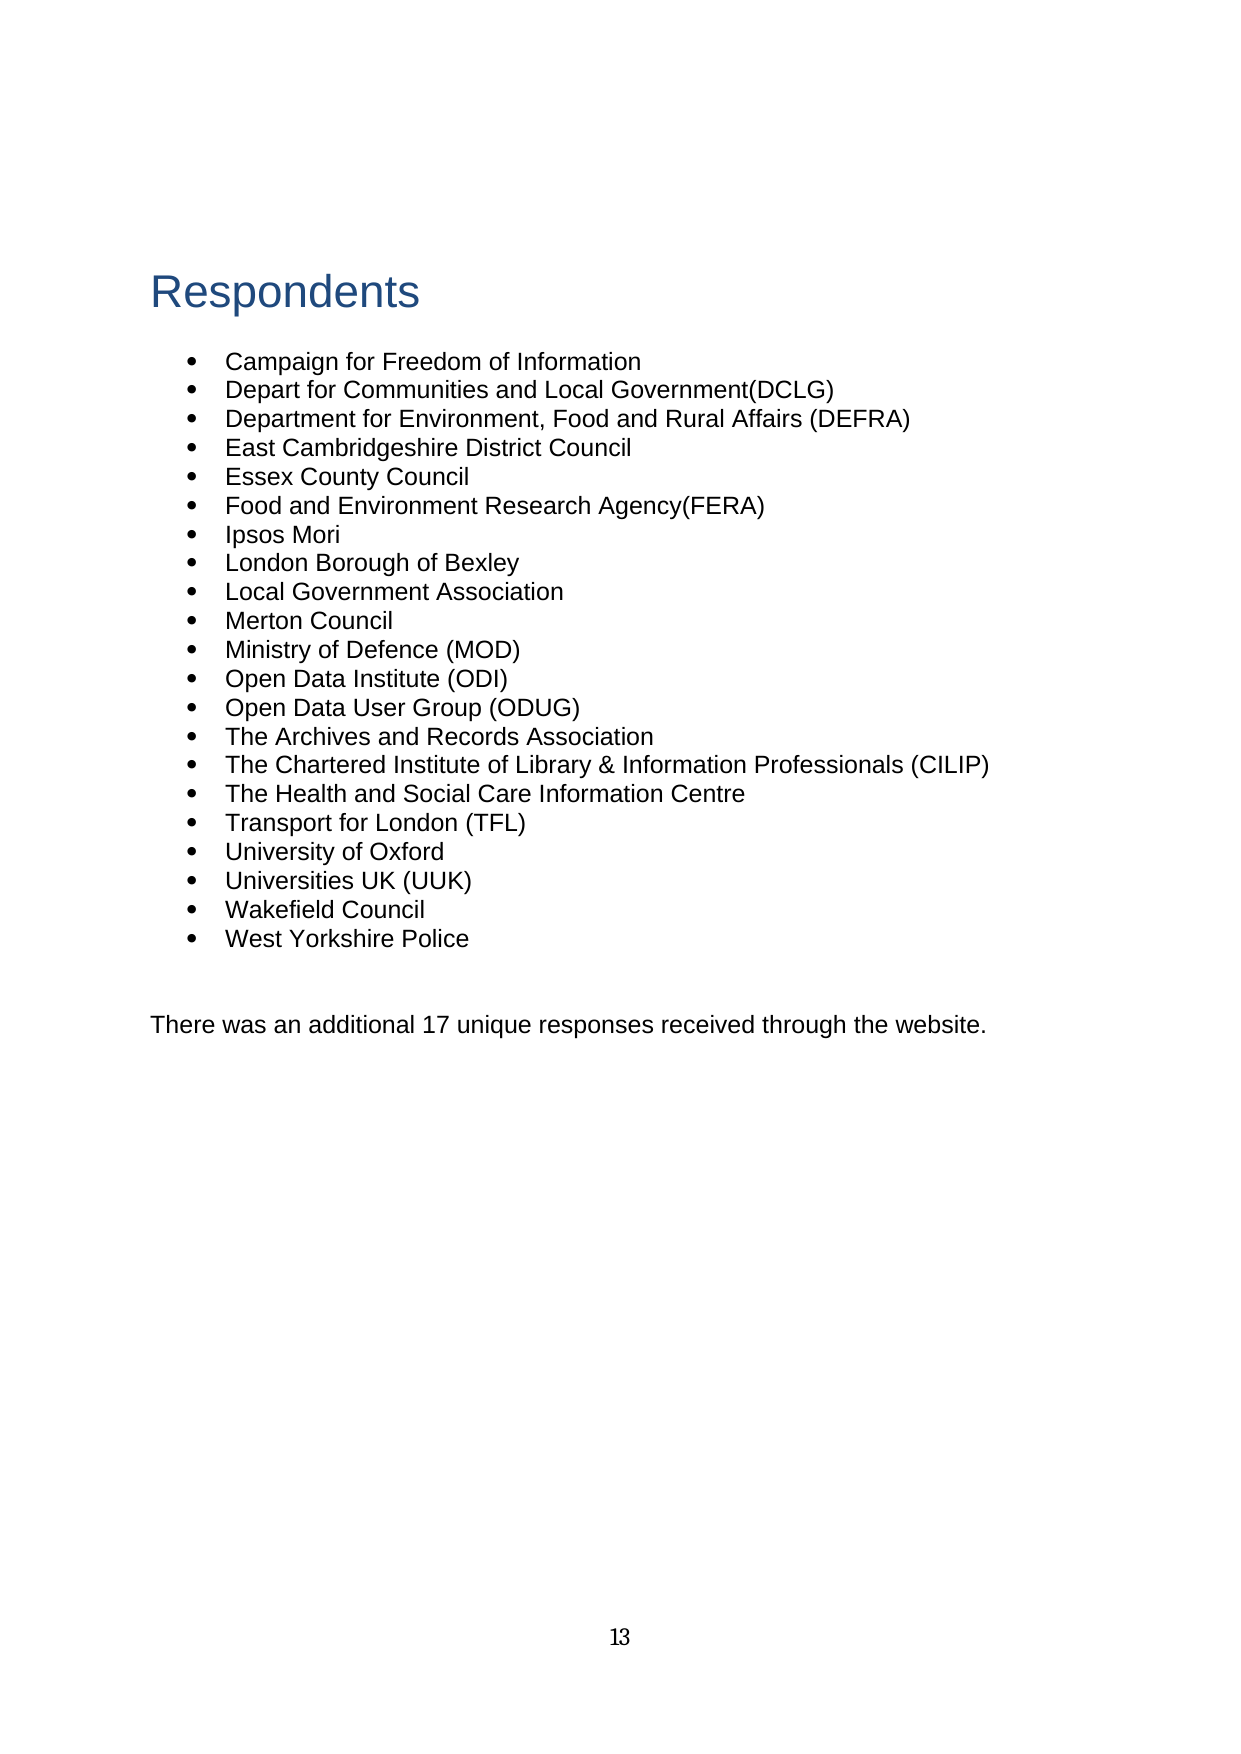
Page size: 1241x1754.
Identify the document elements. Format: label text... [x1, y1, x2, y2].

list London Borough of Bexley [187, 548, 1090, 577]
list West Yorkshire Police [187, 923, 1090, 952]
list Ipsos Mori [187, 519, 1090, 548]
list Essex County Council [187, 462, 1090, 491]
text Respondents [150, 265, 1090, 318]
list Open Data Institute (ODI) [187, 664, 1090, 693]
list The Archives and Records Association [187, 722, 1090, 750]
list Department for Environment, Food and Rural Affairs (DEFRA) [187, 404, 1090, 433]
text There was an additional 17 unique responses received through the website. [150, 1010, 1090, 1039]
list Depart for Communities and Local Government(DCLG) [187, 375, 1090, 404]
list East Cambridgeshire District Council [187, 433, 1090, 462]
list Wakefield Council [187, 895, 1090, 923]
list Merton Council [187, 606, 1090, 635]
list Local Government Association [187, 577, 1090, 606]
list The Chartered Institute of Library & Information Professionals (CILIP) [187, 750, 1090, 779]
list Universities UK (UUK) [187, 866, 1090, 895]
list Campaign for Freedom of Information [187, 346, 1090, 375]
list Open Data User Group (ODUG) [187, 693, 1090, 722]
list Transport for London (TFL) [187, 808, 1090, 837]
list Food and Environment Research Agency(FERA) [187, 491, 1090, 519]
list Ministry of Defence (MOD) [187, 635, 1090, 664]
list University of Oxford [187, 837, 1090, 866]
list The Health and Social Care Information Centre [187, 779, 1090, 808]
